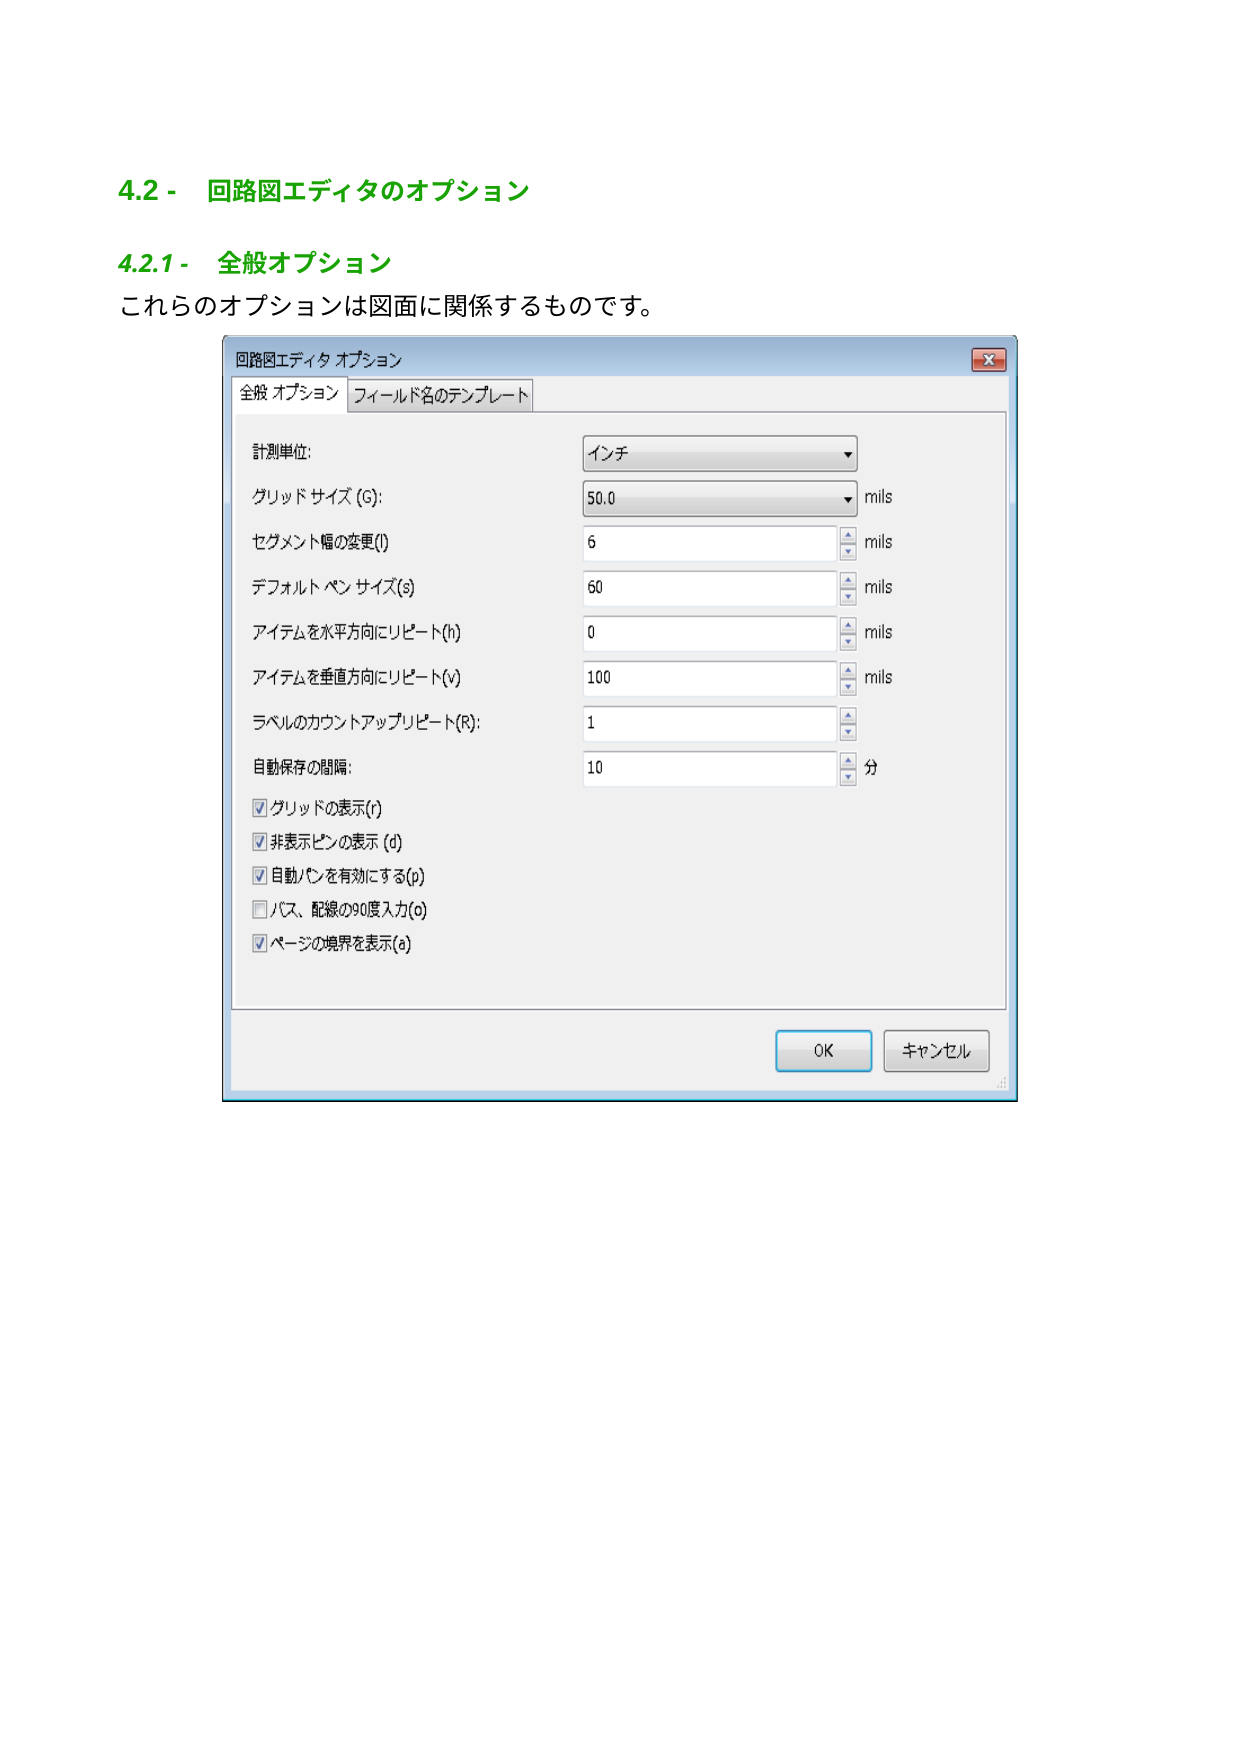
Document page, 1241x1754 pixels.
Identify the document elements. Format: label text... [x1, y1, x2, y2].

subtitle 回路図エディタのオプション [118, 172, 1122, 208]
text これらのオプションは図面に関係するものです。 [118, 286, 1122, 322]
subtitle 全般オプション [118, 243, 1122, 280]
picture [221, 335, 1019, 1102]
